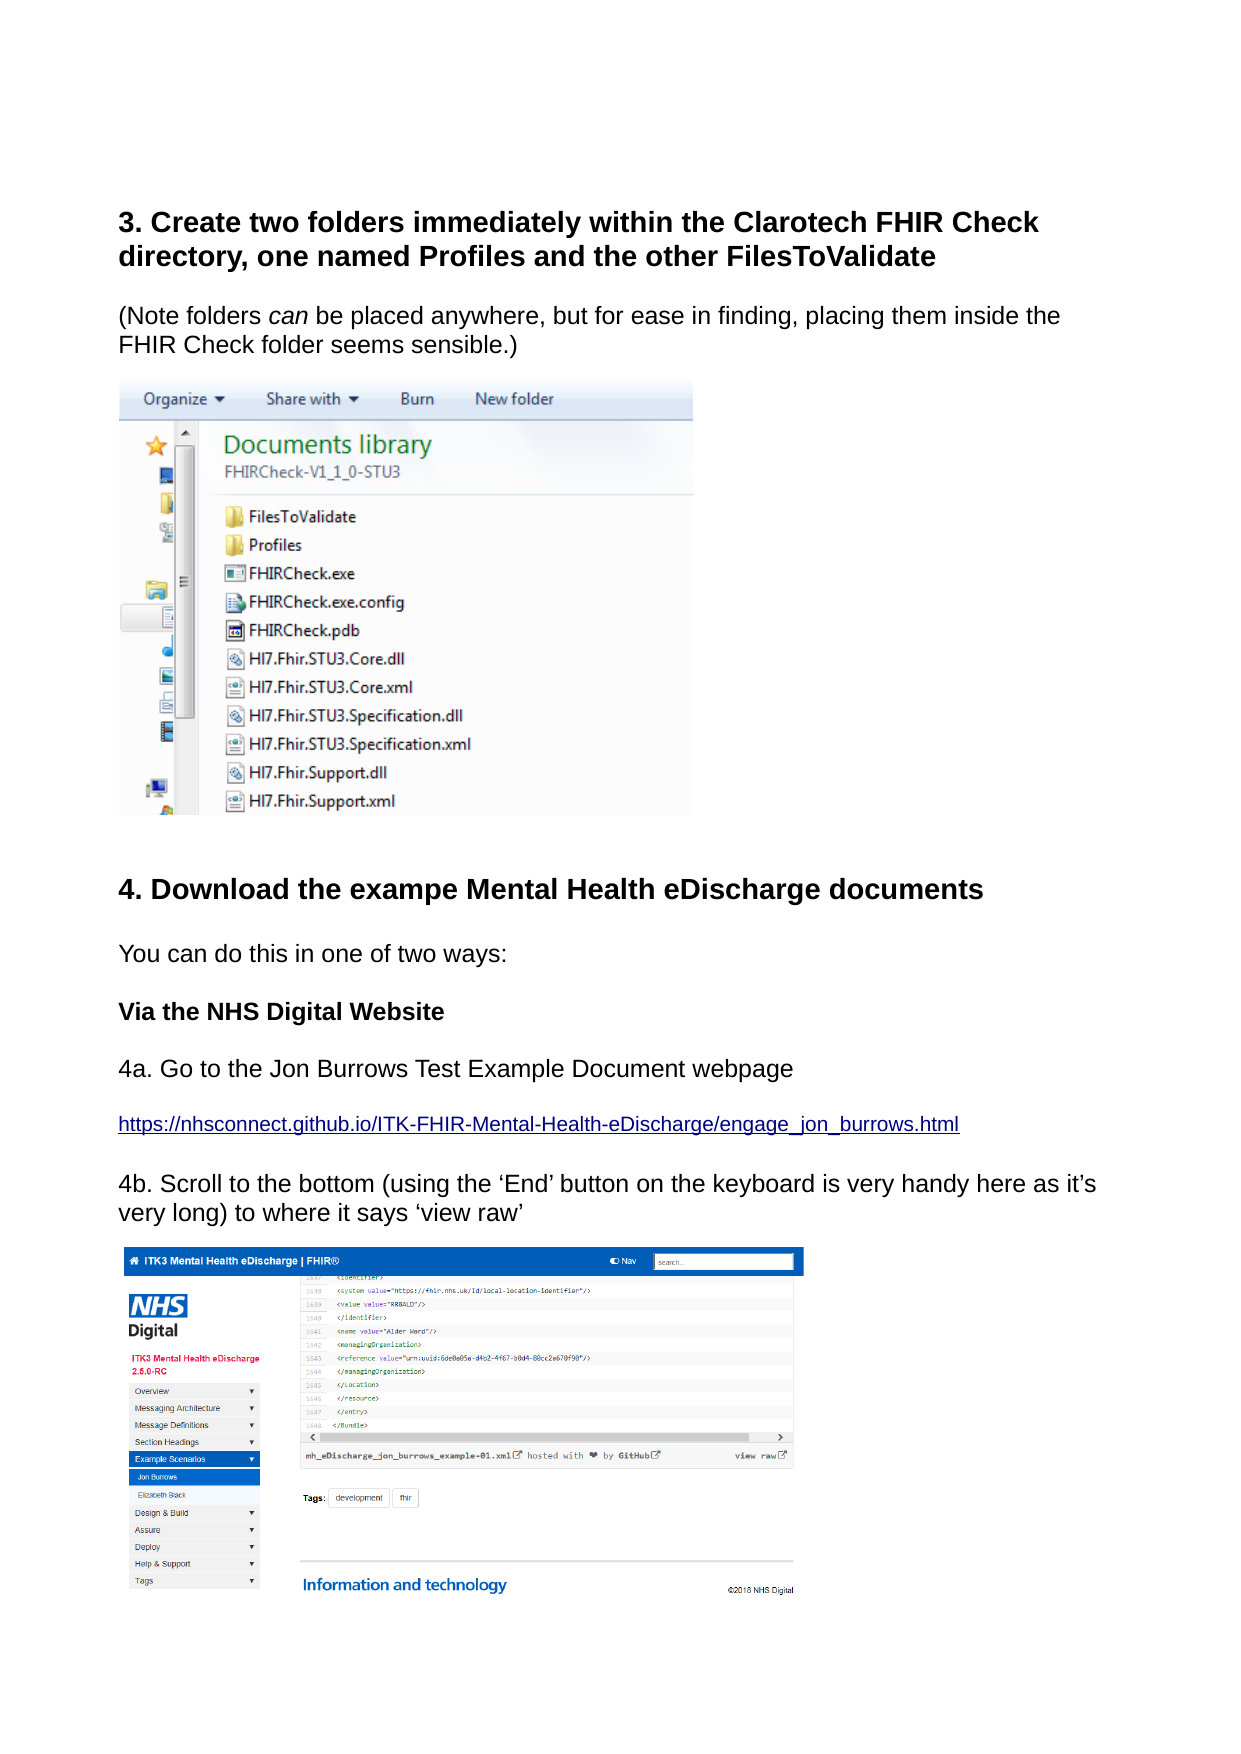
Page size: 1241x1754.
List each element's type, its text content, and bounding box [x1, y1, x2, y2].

text (Note folders can be placed anywhere, but for ease in finding, placing them inside the FHIR Check folder seems sensible.) [118, 301, 1122, 358]
text 4a. Go to the Jon Burrows Test Example Document webpage [118, 1054, 1122, 1083]
text 3. Create two folders immediately within the Clarotech FHIR Check directory, one named Profiles and the other FilesToValidate [118, 205, 1122, 272]
text 4. Download the exampe Mental Health eDischarge documents [118, 872, 1122, 906]
text Via the NHS Digital Website [118, 997, 1122, 1025]
text You can do this in one of two ways: [118, 939, 1122, 968]
picture [124, 1247, 804, 1595]
text 4b. Scroll to the bottom (using the ‘End’ button on the keyboard is very handy here as it’s very long) to where it says ‘view raw’ [118, 1169, 1122, 1227]
text https://nhsconnect.github.io/ITK-FHIR-Mental-Health-eDischarge/engage_jon_burrows.html [118, 1112, 1122, 1136]
